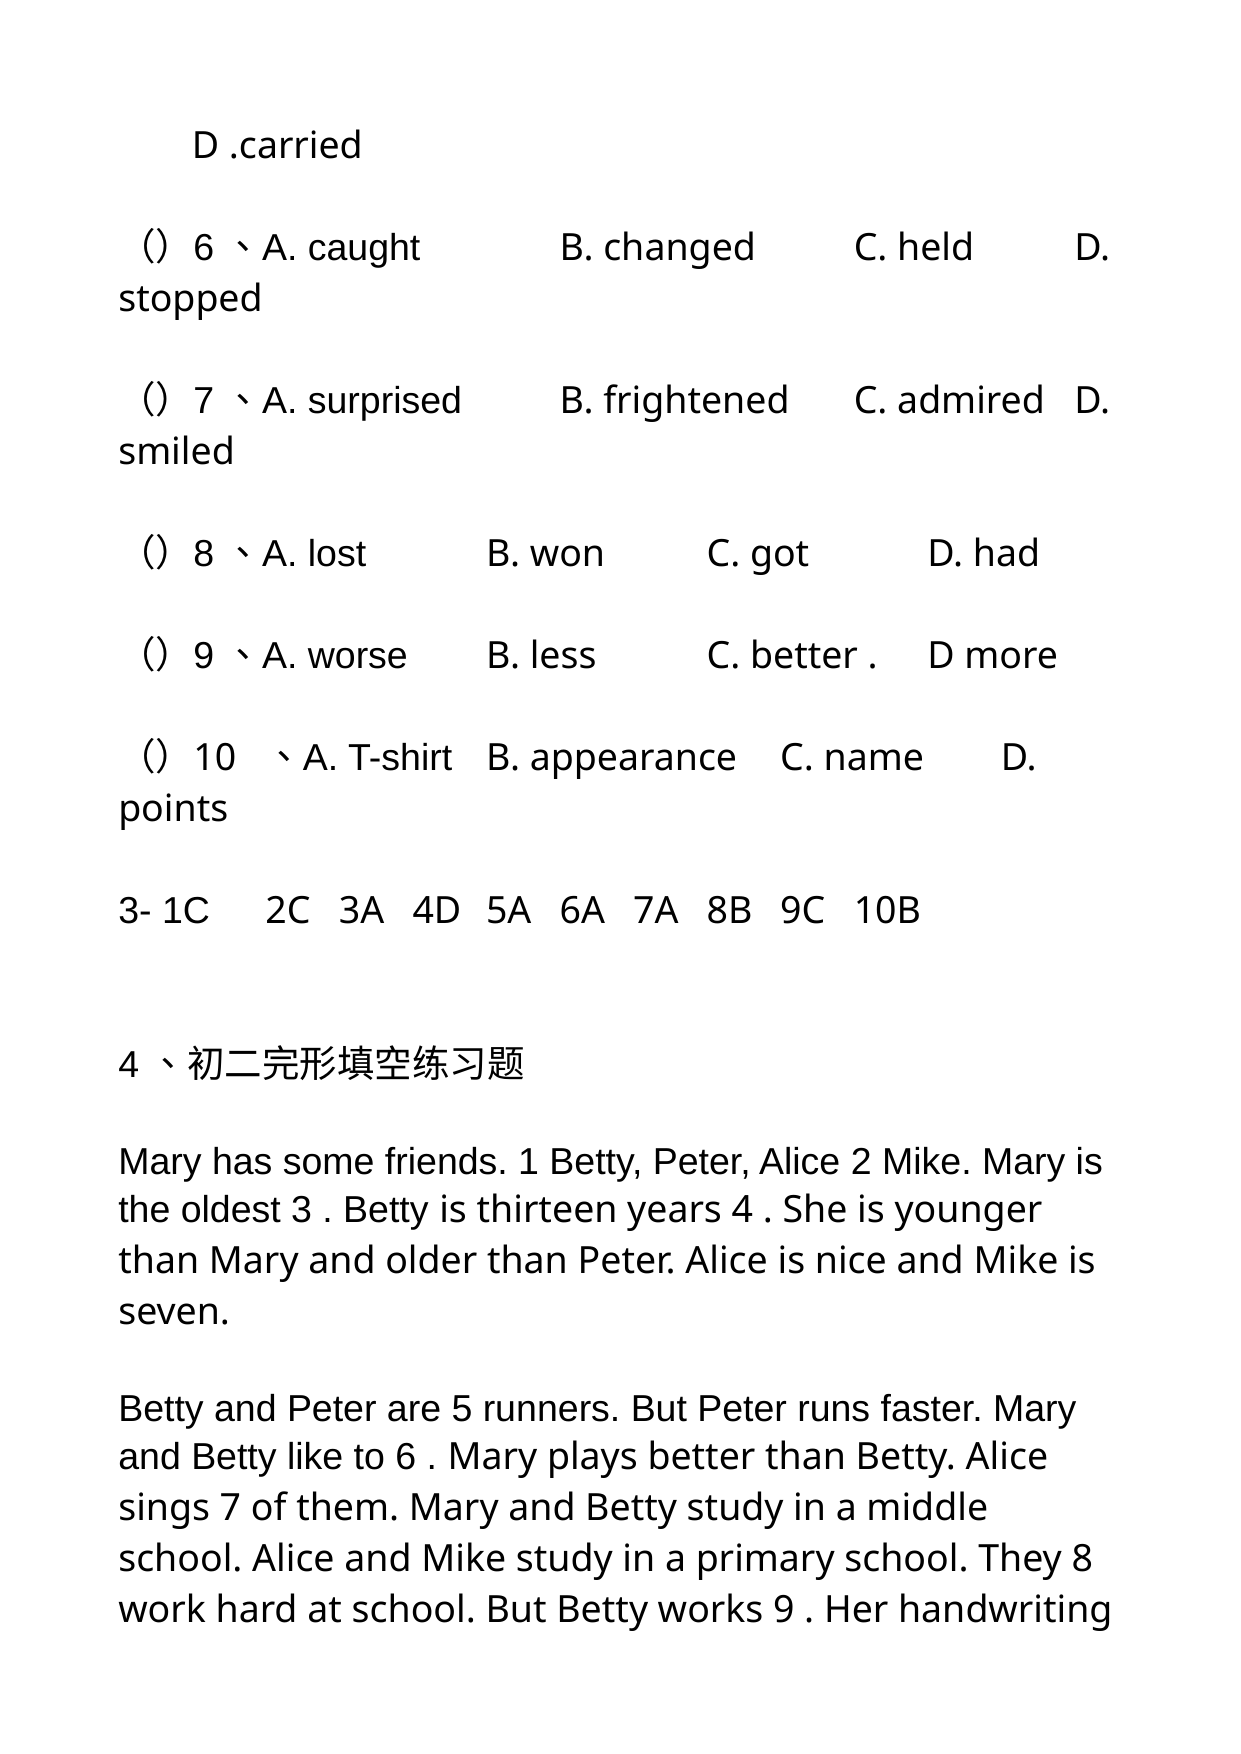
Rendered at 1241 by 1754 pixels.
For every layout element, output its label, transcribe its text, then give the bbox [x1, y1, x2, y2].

text 3- 1C 2C 3A 4D 5A 6A 7A 8B 9C 10B [118, 884, 1122, 935]
list 、A. T-shirt B. appearance C. name D. points [118, 731, 1122, 833]
text 4 、初二完形填空练习题 [118, 1037, 1122, 1088]
text （）7 、A. surprised B. frightened C. admired D. smiled [118, 373, 1122, 475]
text （）9 、A. worse B. less C. better . D more [118, 628, 1122, 679]
text （）8 、A. lost B. won C. got D. had [118, 526, 1122, 577]
text Betty and Peter are 5 runners. But Peter runs faster. Mary and Betty like to 6 . Mary plays better than Betty. Alice sings 7 of them. Mary and Betty study in a middle school. Alice and Mike study in a primary school. They 8 work hard at school. But Betty works 9 . Her handwriting [118, 1386, 1122, 1633]
text （）6 、A. caught B. changed C. held D. stopped [118, 220, 1122, 322]
text Mary has some friends. 1 Betty, Peter, Alice 2 Mike. Mary is the oldest 3 . Betty is thirteen years 4 . She is younger than Mary and older than Peter. Alice is nice and Mike is seven. [118, 1139, 1122, 1335]
text D .carried [118, 118, 1122, 169]
